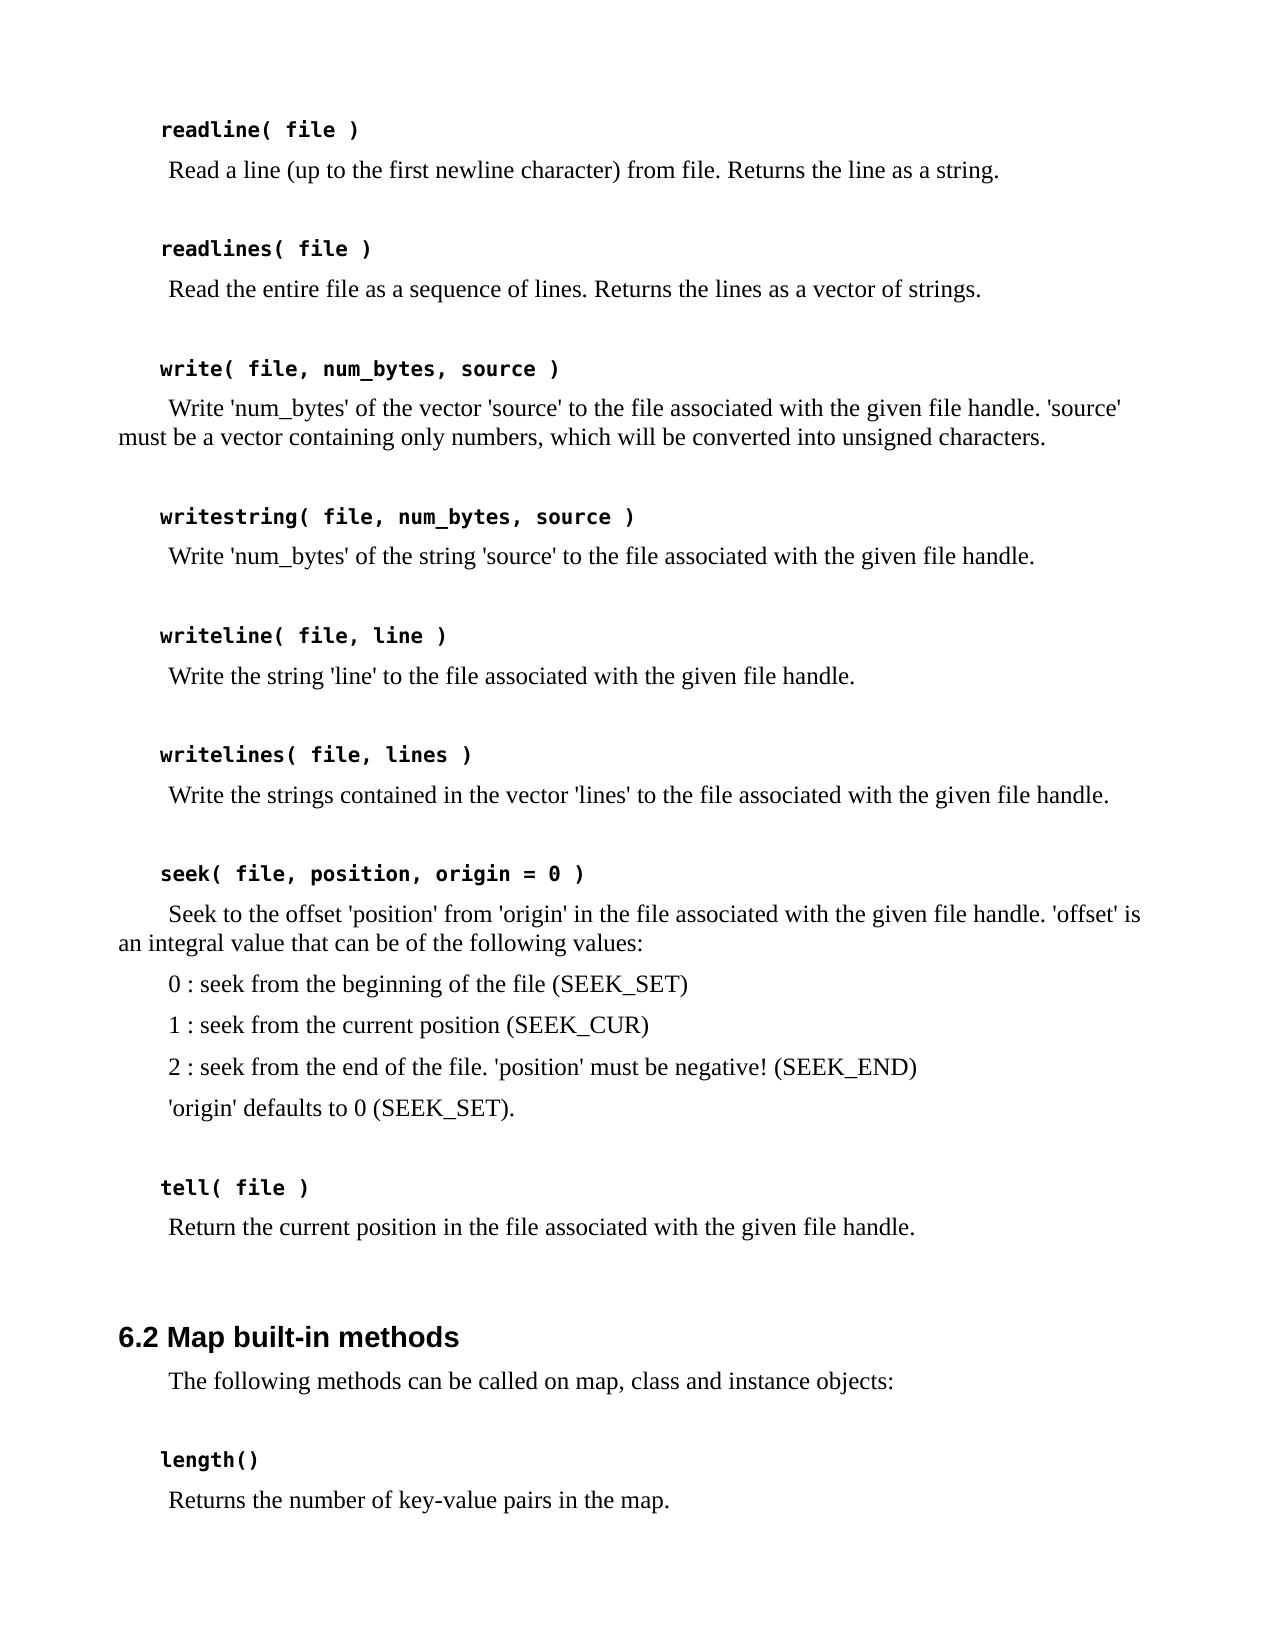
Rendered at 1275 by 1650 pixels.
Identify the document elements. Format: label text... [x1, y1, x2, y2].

text Write the strings contained in the vector 'lines' to the file associated with the given file handle. [118, 780, 1157, 809]
text write( file, num_bytes, source ) [118, 357, 1157, 381]
text Read a line (up to the first newline character) from file. Returns the line as a string. [118, 155, 1157, 184]
text seek( file, position, origin = 0 ) [118, 862, 1157, 887]
text 1 : seek from the current position (SEEK_CUR) [118, 1011, 1157, 1039]
text writelines( file, lines ) [118, 743, 1157, 767]
text Seek to the offset 'position' from 'origin' in the file associated with the given file handle. 'offset' is an integral value that can be of the following values: [118, 899, 1157, 957]
text 'origin' defaults to 0 (SEEK_SET). [118, 1093, 1157, 1122]
subtitle 6.2 Map built-in methods [118, 1320, 1157, 1353]
text writestring( file, num_bytes, source ) [118, 505, 1157, 529]
text 0 : seek from the beginning of the file (SEEK_SET) [118, 969, 1157, 998]
text readline( file ) [118, 118, 1157, 142]
text writeline( file, line ) [118, 624, 1157, 648]
text Write 'num_bytes' of the vector 'source' to the file associated with the given file handle. 'source' must be a vector containing only numbers, which will be converted into unsigned characters. [118, 393, 1157, 451]
text Returns the number of key-value pairs in the map. [118, 1485, 1157, 1514]
text length() [118, 1448, 1157, 1473]
text 2 : seek from the end of the file. 'position' must be negative! (SEEK_END) [118, 1052, 1157, 1081]
text Write the string 'line' to the file associated with the given file handle. [118, 661, 1157, 689]
text The following methods can be called on map, class and instance objects: [118, 1366, 1157, 1394]
text tell( file ) [118, 1176, 1157, 1200]
text Write 'num_bytes' of the string 'source' to the file associated with the given file handle. [118, 541, 1157, 570]
text Return the current position in the file associated with the given file handle. [118, 1212, 1157, 1241]
text Read the entire file as a sequence of lines. Returns the lines as a vector of strings. [118, 274, 1157, 303]
text readlines( file ) [118, 237, 1157, 262]
